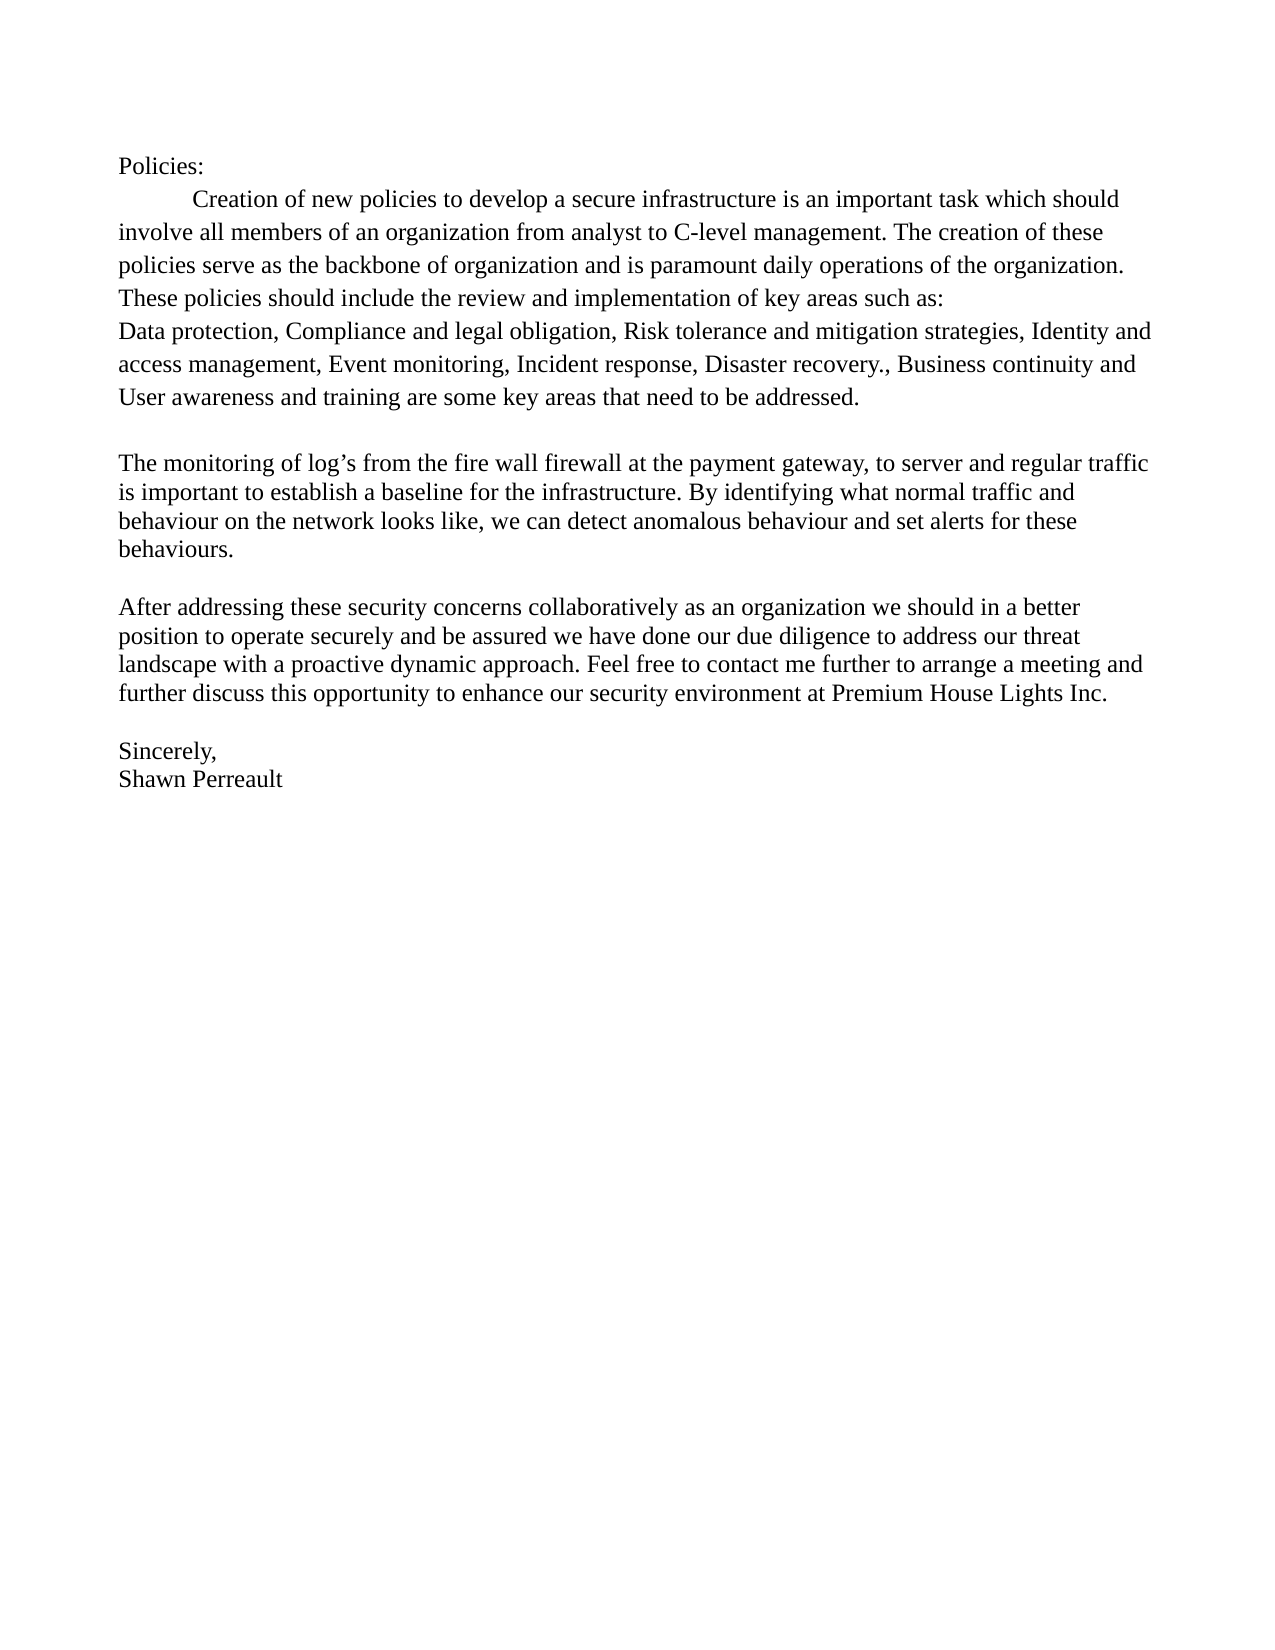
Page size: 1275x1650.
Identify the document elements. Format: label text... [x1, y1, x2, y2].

text Sincerely, [118, 736, 1157, 764]
text Creation of new policies to develop a secure infrastructure is an important task which should involve all members of an organization from analyst to C-level management. The creation of these policies serve as the backbone of organization and is paramount daily operations of the organization. [118, 184, 1157, 279]
text Policies: [118, 151, 1157, 180]
text Data protection, Compliance and legal obligation, Risk tolerance and mitigation strategies, Identity and access management, Event monitoring, Incident response, Disaster recovery., Business continuity and User awareness and training are some key areas that need to be addressed. [118, 316, 1157, 411]
text The monitoring of log’s from the fire wall firewall at the payment gateway, to server and regular traffic is important to establish a baseline for the infrastructure. By identifying what normal traffic and behaviour on the network looks like, we can detect anomalous behaviour and set alerts for these behaviours. [118, 448, 1157, 563]
text Shawn Perreault [118, 764, 1157, 793]
text After addressing these security concerns collaboratively as an organization we should in a better position to operate securely and be assured we have done our due diligence to address our threat landscape with a proactive dynamic approach. Feel free to contact me further to arrange a meeting and further discuss this opportunity to enhance our security environment at Premium House Lights Inc. [118, 592, 1157, 707]
text These policies should include the review and implementation of key areas such as: [118, 283, 1157, 312]
